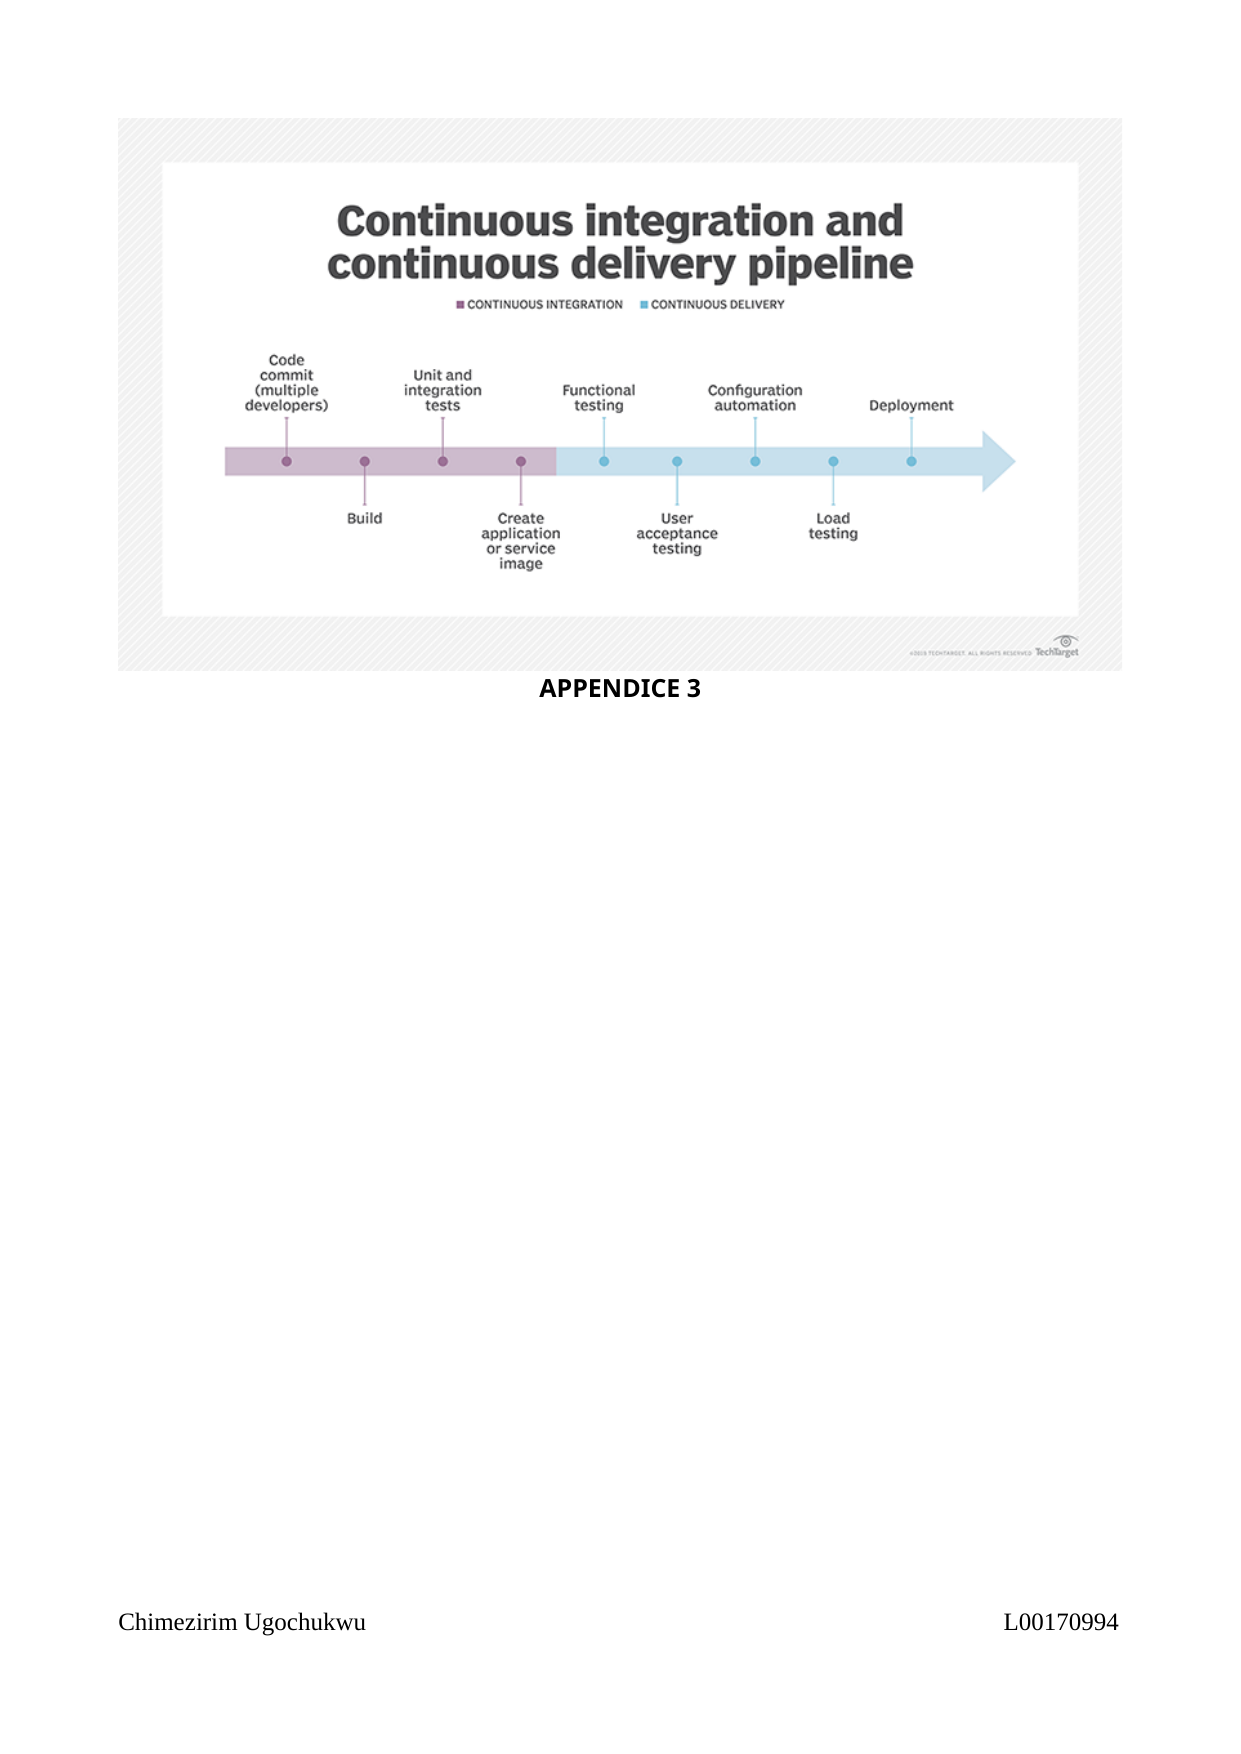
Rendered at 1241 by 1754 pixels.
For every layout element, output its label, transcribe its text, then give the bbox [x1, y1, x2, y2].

text APPENDICE 3 [118, 671, 1122, 704]
picture [118, 118, 1123, 671]
